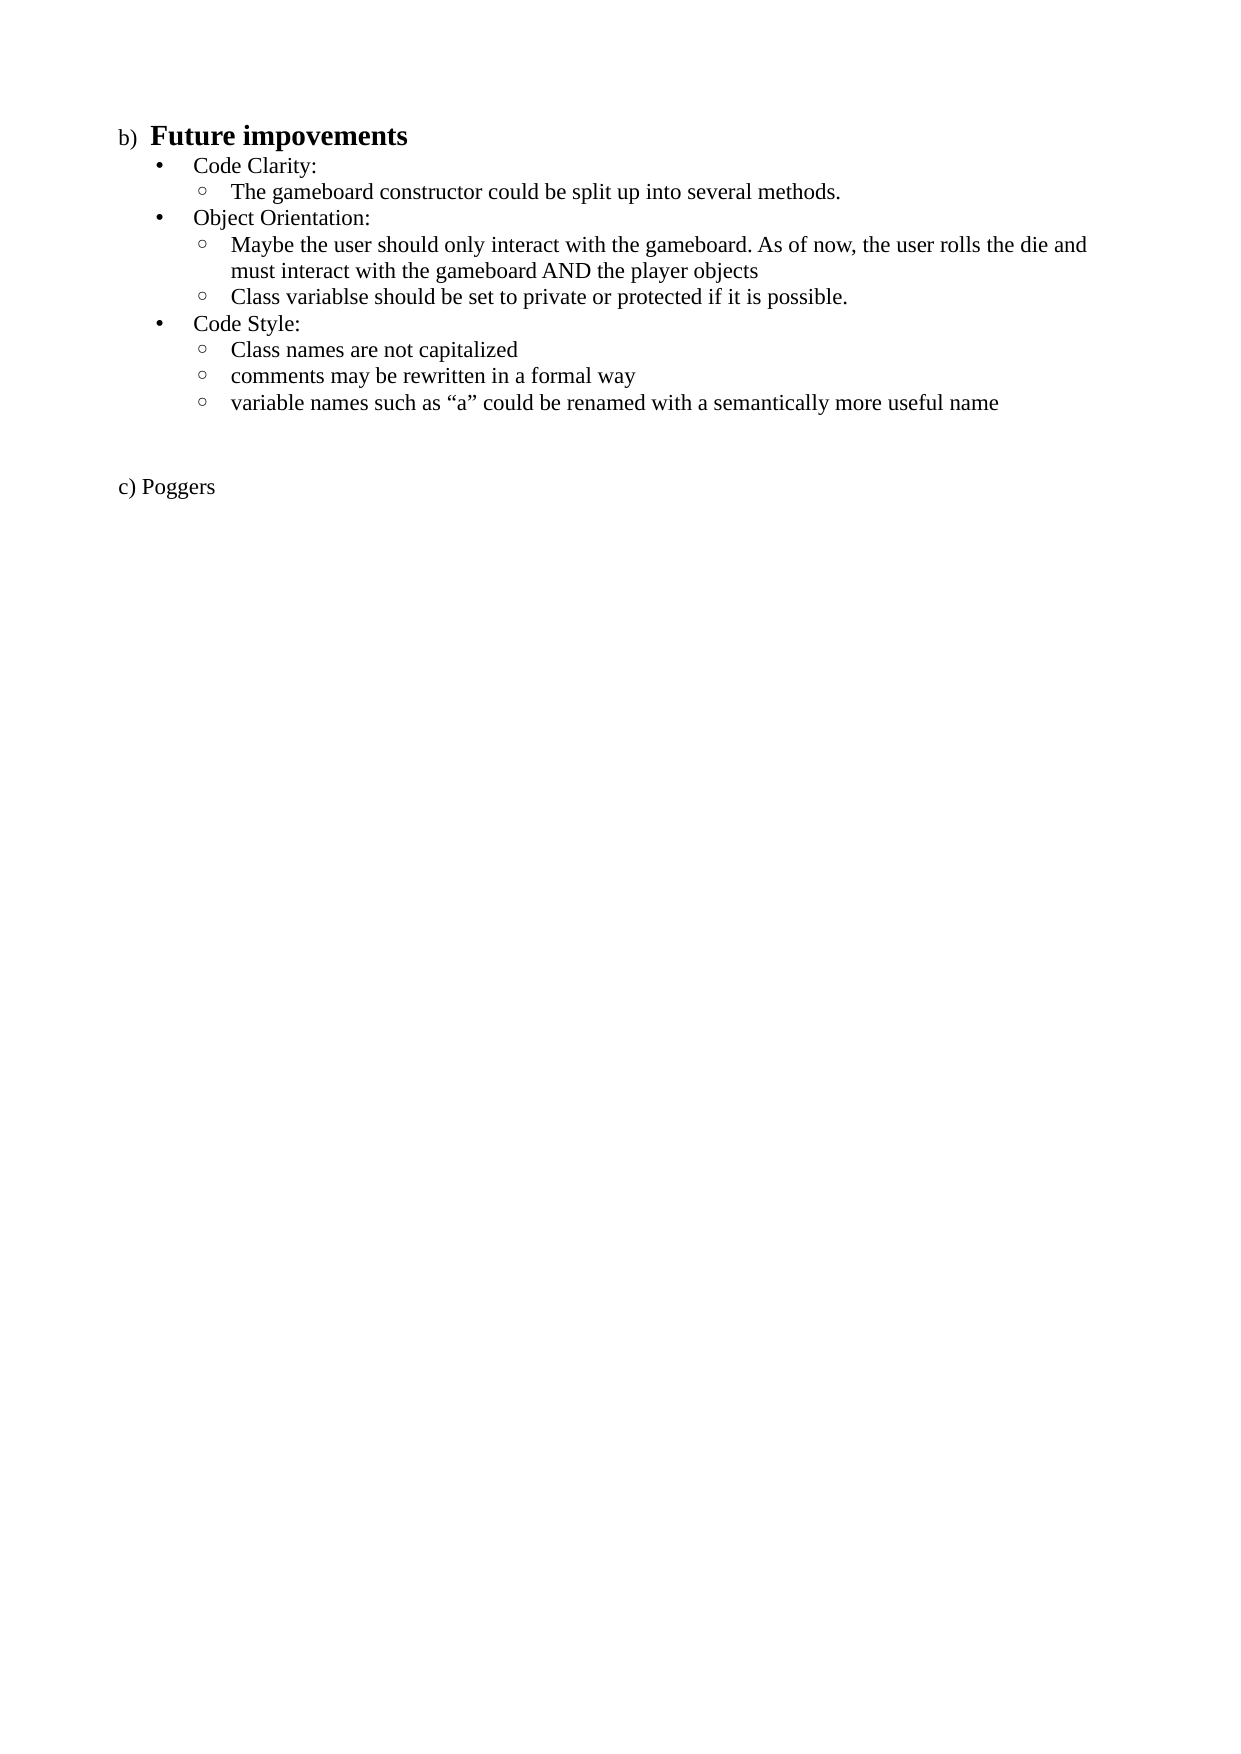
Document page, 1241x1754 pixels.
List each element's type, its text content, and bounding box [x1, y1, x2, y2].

list variable names such as “a” could be renamed with a semantically more useful name [193, 389, 1122, 415]
list Class names are not capitalized [193, 336, 1122, 362]
list Code Style: [156, 310, 1122, 336]
list comments may be rewritten in a formal way [193, 362, 1122, 389]
text c) Poggers [118, 473, 1122, 499]
list Class variablse should be set to private or protected if it is possible. [193, 283, 1122, 310]
list Maybe the user should only interact with the gameboard. As of now, the user rolls the die and must interact with the gameboard AND the player objects [193, 231, 1122, 283]
text b) Future impovements [118, 118, 1122, 152]
list The gameboard constructor could be split up into several methods. [193, 178, 1122, 204]
list Code Clarity: [156, 152, 1122, 178]
list Object Orientation: [156, 204, 1122, 231]
